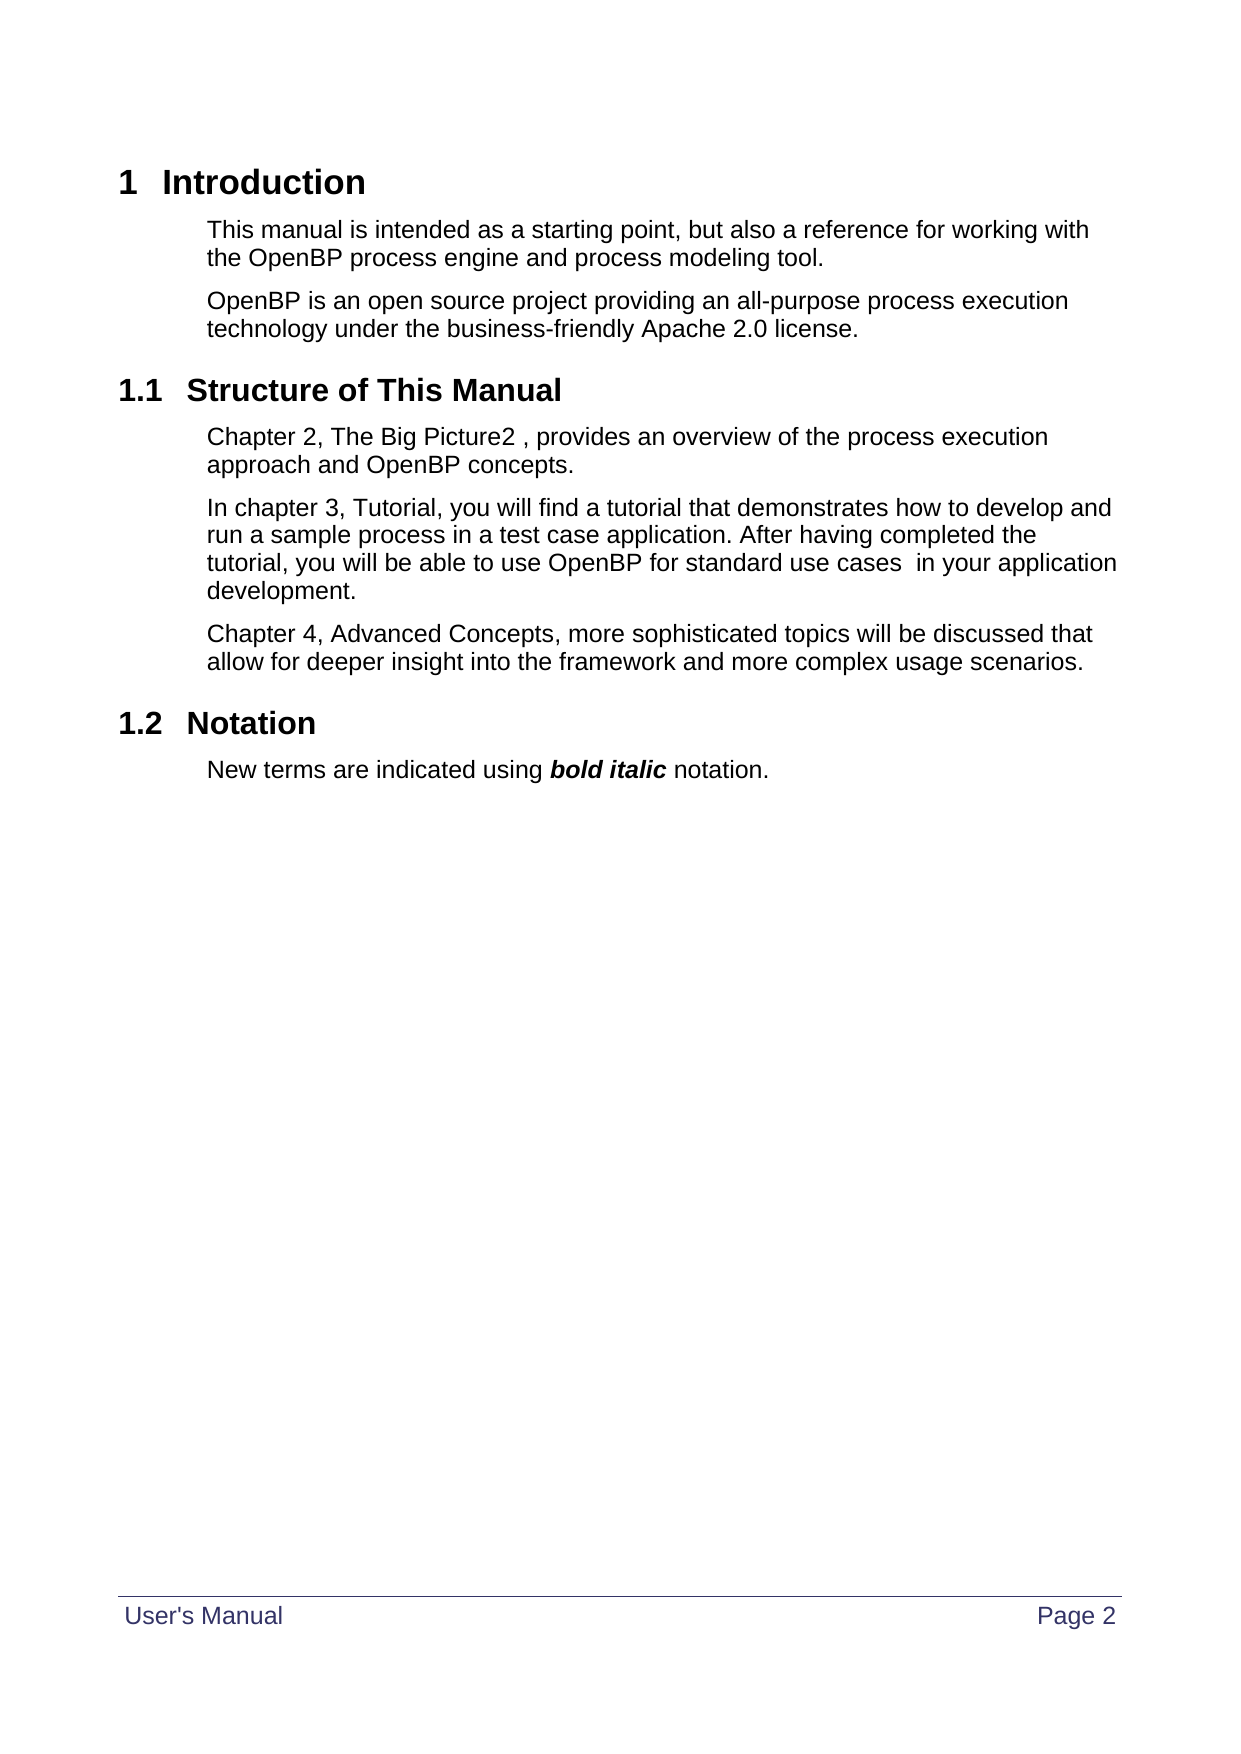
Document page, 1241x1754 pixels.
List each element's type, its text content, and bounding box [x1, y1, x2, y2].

subtitle Structure of This Manual [118, 372, 1122, 408]
text OpenBP is an open source project providing an all-purpose process execution technology under the business-friendly Apache 2.0 license. [207, 287, 1122, 343]
text This manual is intended as a starting point, but also a reference for working with the OpenBP process engine and process modeling tool. [207, 216, 1122, 272]
text In chapter 3, Tutorial, you will find a tutorial that demonstrates how to develop and run a sample process in a test case application. After having completed the tutorial, you will be able to use OpenBP for standard use cases in your application development. [207, 493, 1122, 605]
text Chapter 2, The Big Picture2 , provides an overview of the process execution approach and OpenBP concepts. [207, 423, 1122, 479]
subtitle Notation [118, 705, 1122, 741]
text Chapter 4, Advanced Concepts, more sophisticated topics will be discussed that allow for deeper insight into the framework and more complex usage scenarios. [207, 620, 1122, 676]
text New terms are indicated using bold italic notation. [207, 756, 1122, 784]
subtitle Introduction [118, 162, 1122, 201]
